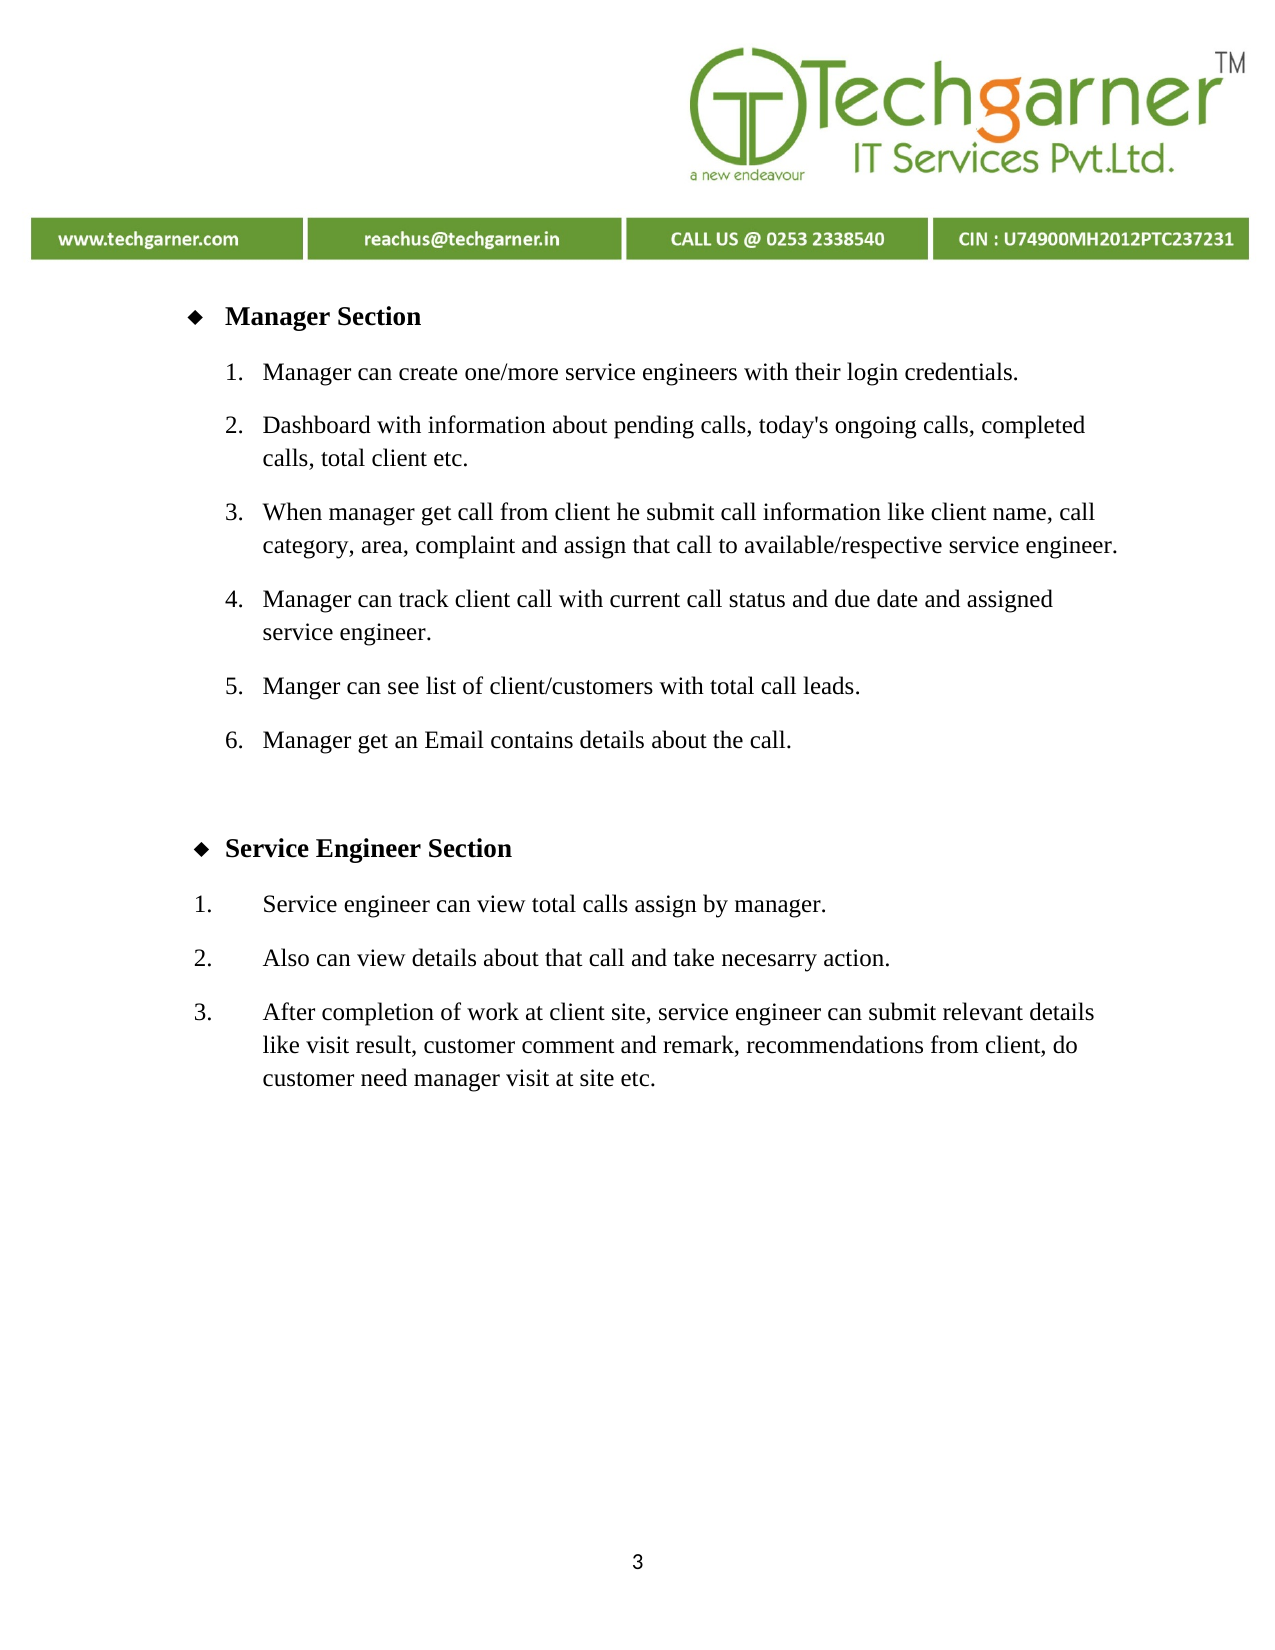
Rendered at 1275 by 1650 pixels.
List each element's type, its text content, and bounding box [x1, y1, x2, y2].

list Service engineer can view total calls assign by manager. [194, 889, 1125, 918]
list Dashboard with information about pending calls, today's ongoing calls, completed calls, total client etc. [225, 410, 1125, 472]
list Manager can create one/more service engineers with their login credentials. [225, 357, 1125, 385]
picture [0, 11, 1275, 296]
list Manager Section [187, 296, 1125, 331]
list Manger can see list of client/customers with total call leads. [225, 671, 1125, 700]
list After completion of work at client site, service engineer can submit relevant details like visit result, customer comment and remark, recommendations from client, do customer need manager visit at site etc. [194, 997, 1125, 1092]
list When manager get call from client he submit call information like client name, call category, area, complaint and assign that call to available/respective service engineer. [225, 497, 1125, 559]
list Manager get an Email contains details about the call. [225, 725, 1125, 754]
list Also can view details about that call and take necesarry action. [194, 943, 1125, 972]
list Service Engineer Section [194, 833, 1125, 864]
list Manager can track client call with current call status and due date and assigned service engineer. [225, 584, 1125, 646]
